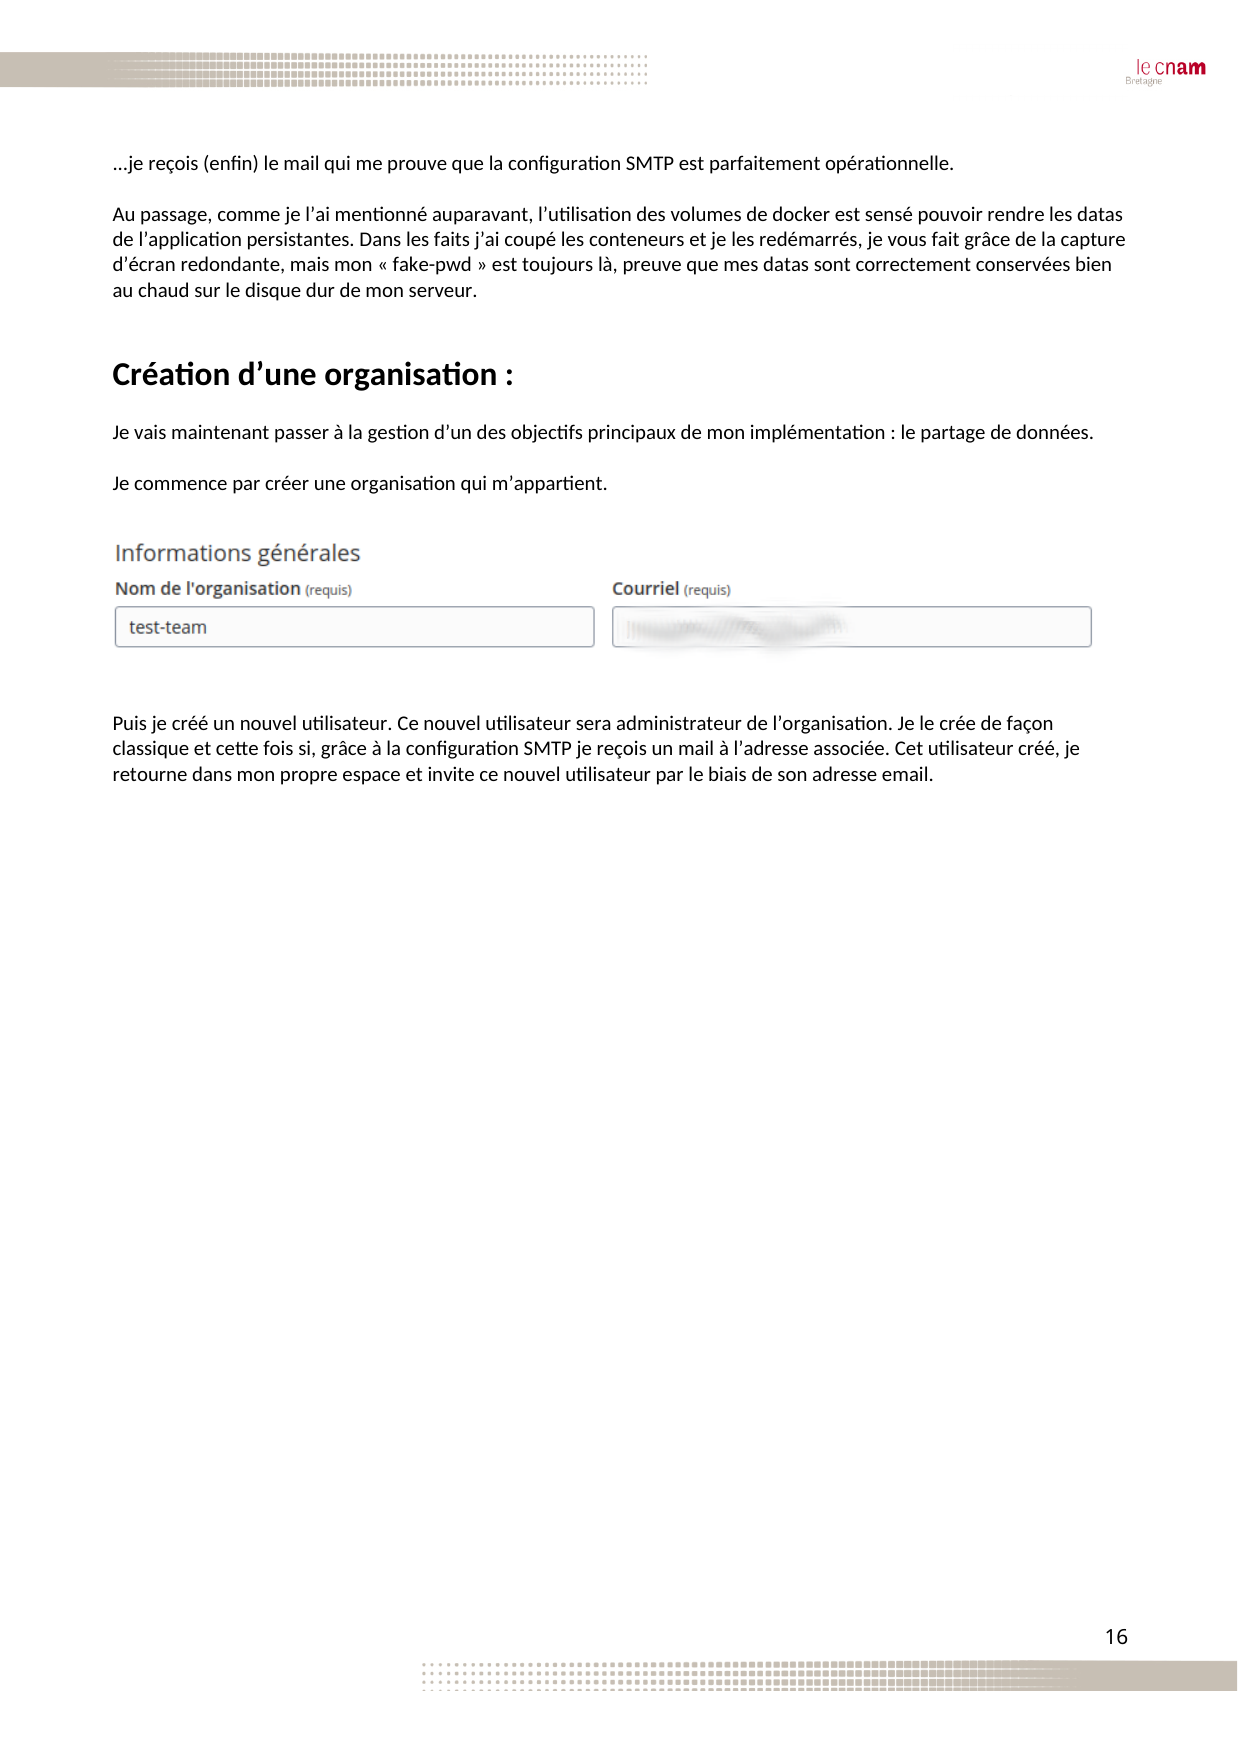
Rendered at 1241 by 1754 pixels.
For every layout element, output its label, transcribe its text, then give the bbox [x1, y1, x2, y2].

text Je vais maintenant passer à la gestion d’un des objectifs principaux de mon implémentation : le partage de données. [112, 419, 1128, 445]
picture [422, 1660, 1240, 1691]
picture [0, 44, 1211, 101]
text Puis je créé un nouvel utilisateur. Ce nouvel utilisateur sera administrateur de l’organisation. Je le crée de façon classique et cette fois si, grâce à la configuration SMTP je reçois un mail à l’adresse associée. Cet utilisateur créé, je retourne dans mon propre espace et invite ce nouvel utilisateur par le biais de son adresse email. [112, 710, 1128, 786]
text Je commence par créer une organisation qui m’appartient. [112, 470, 1128, 496]
text Création d’une organisation : [112, 353, 1128, 394]
picture [100, 530, 1117, 685]
text Au passage, comme je l’ai mentionné auparavant, l’utilisation des volumes de docker est sensé pouvoir rendre les datas de l’application persistantes. Dans les faits j’ai coupé les conteneurs et je les redémarrés, je vous fait grâce de la capture d’écran redondante, mais mon « fake-pwd » est toujours là, preuve que mes datas sont correctement conservées bien au chaud sur le disque dur de mon serveur. [112, 201, 1128, 302]
text ...je reçois (enfin) le mail qui me prouve que la configuration SMTP est parfaitement opérationnelle. [112, 150, 1128, 175]
